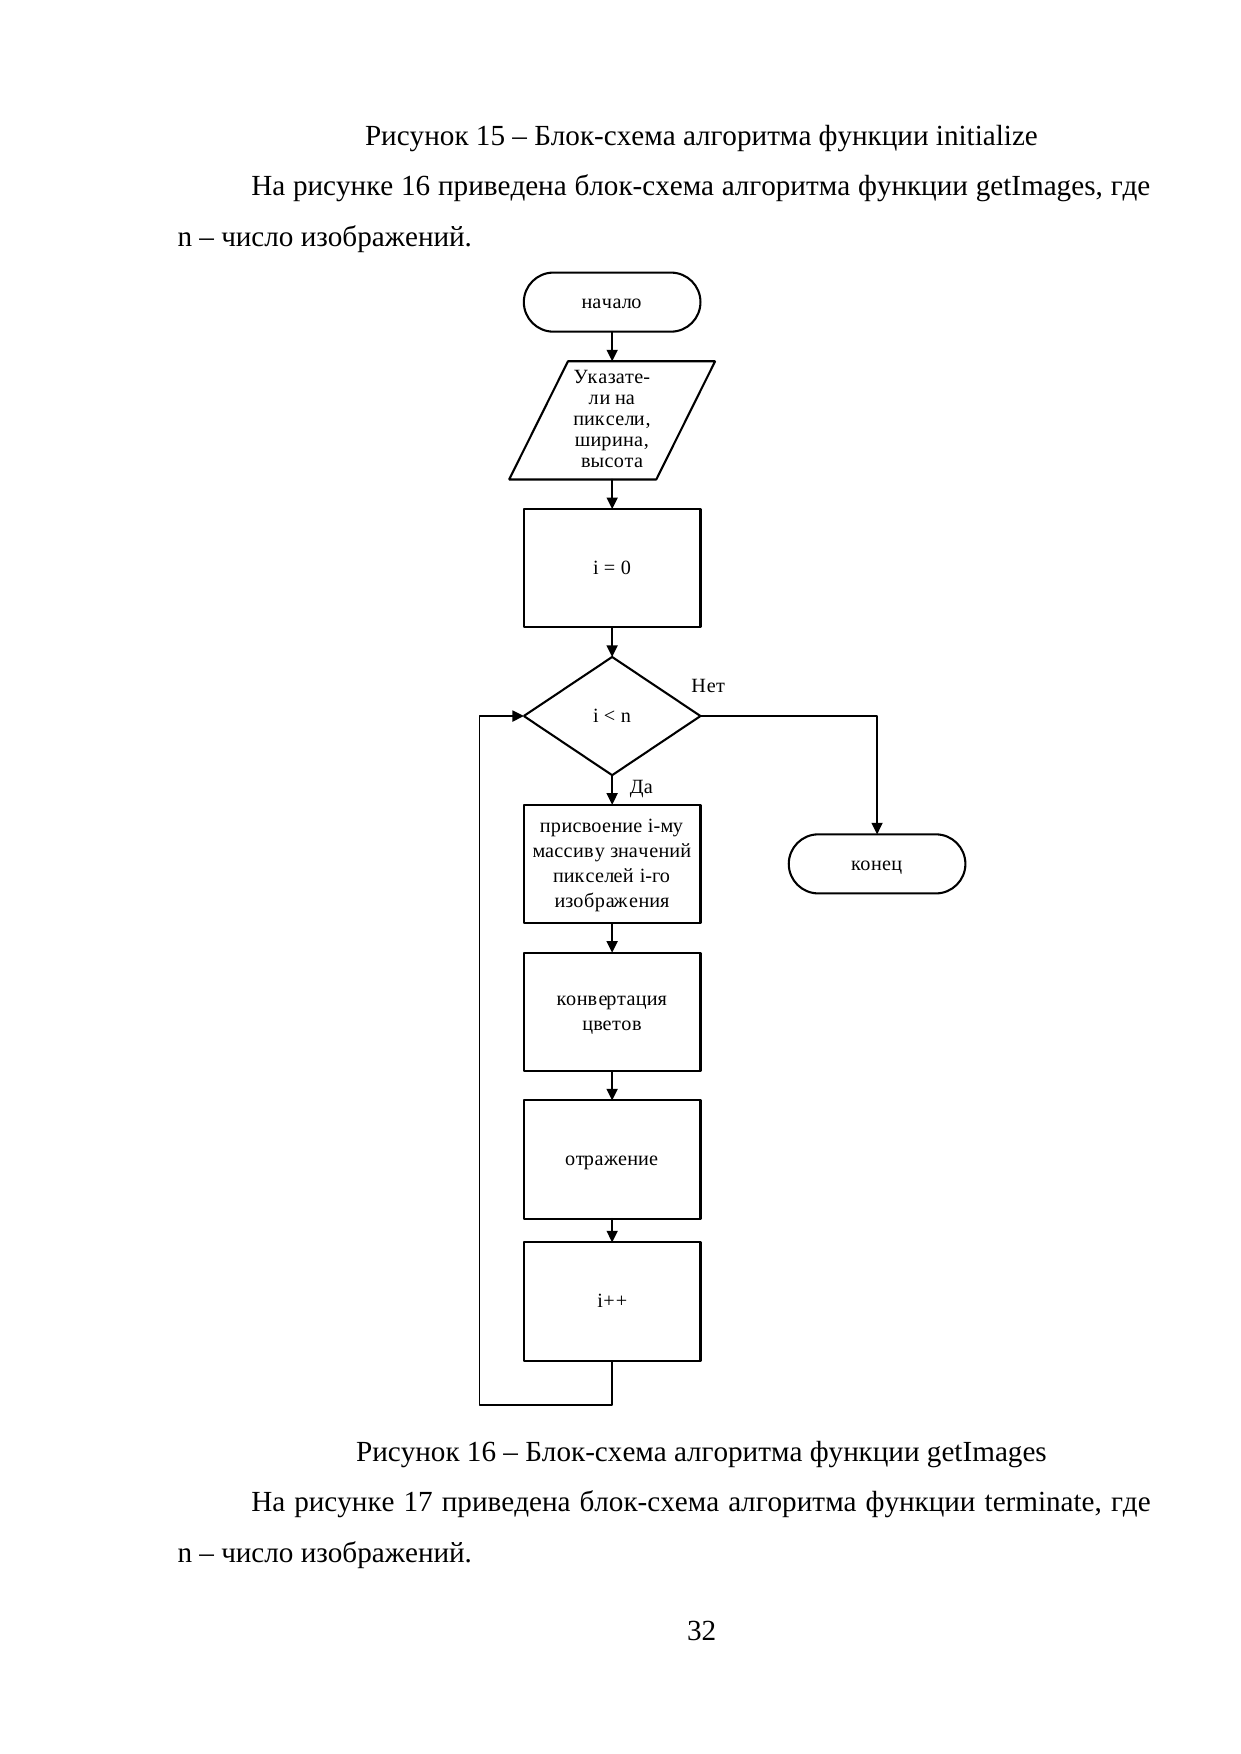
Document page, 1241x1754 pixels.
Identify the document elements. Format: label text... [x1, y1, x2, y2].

text На рисунке 16 приведена блок-схема алгоритма функции getImages, где n – число изображений. [177, 168, 1152, 252]
text Рисунок 15 – Блок-схема алгоритма функции initialize [177, 118, 1152, 152]
text Рисунок 16 – Блок-схема алгоритма функции getImages [177, 1434, 1152, 1468]
text На рисунке 17 приведена блок-схема алгоритма функции terminate, где n – число изображений. [177, 1484, 1152, 1568]
